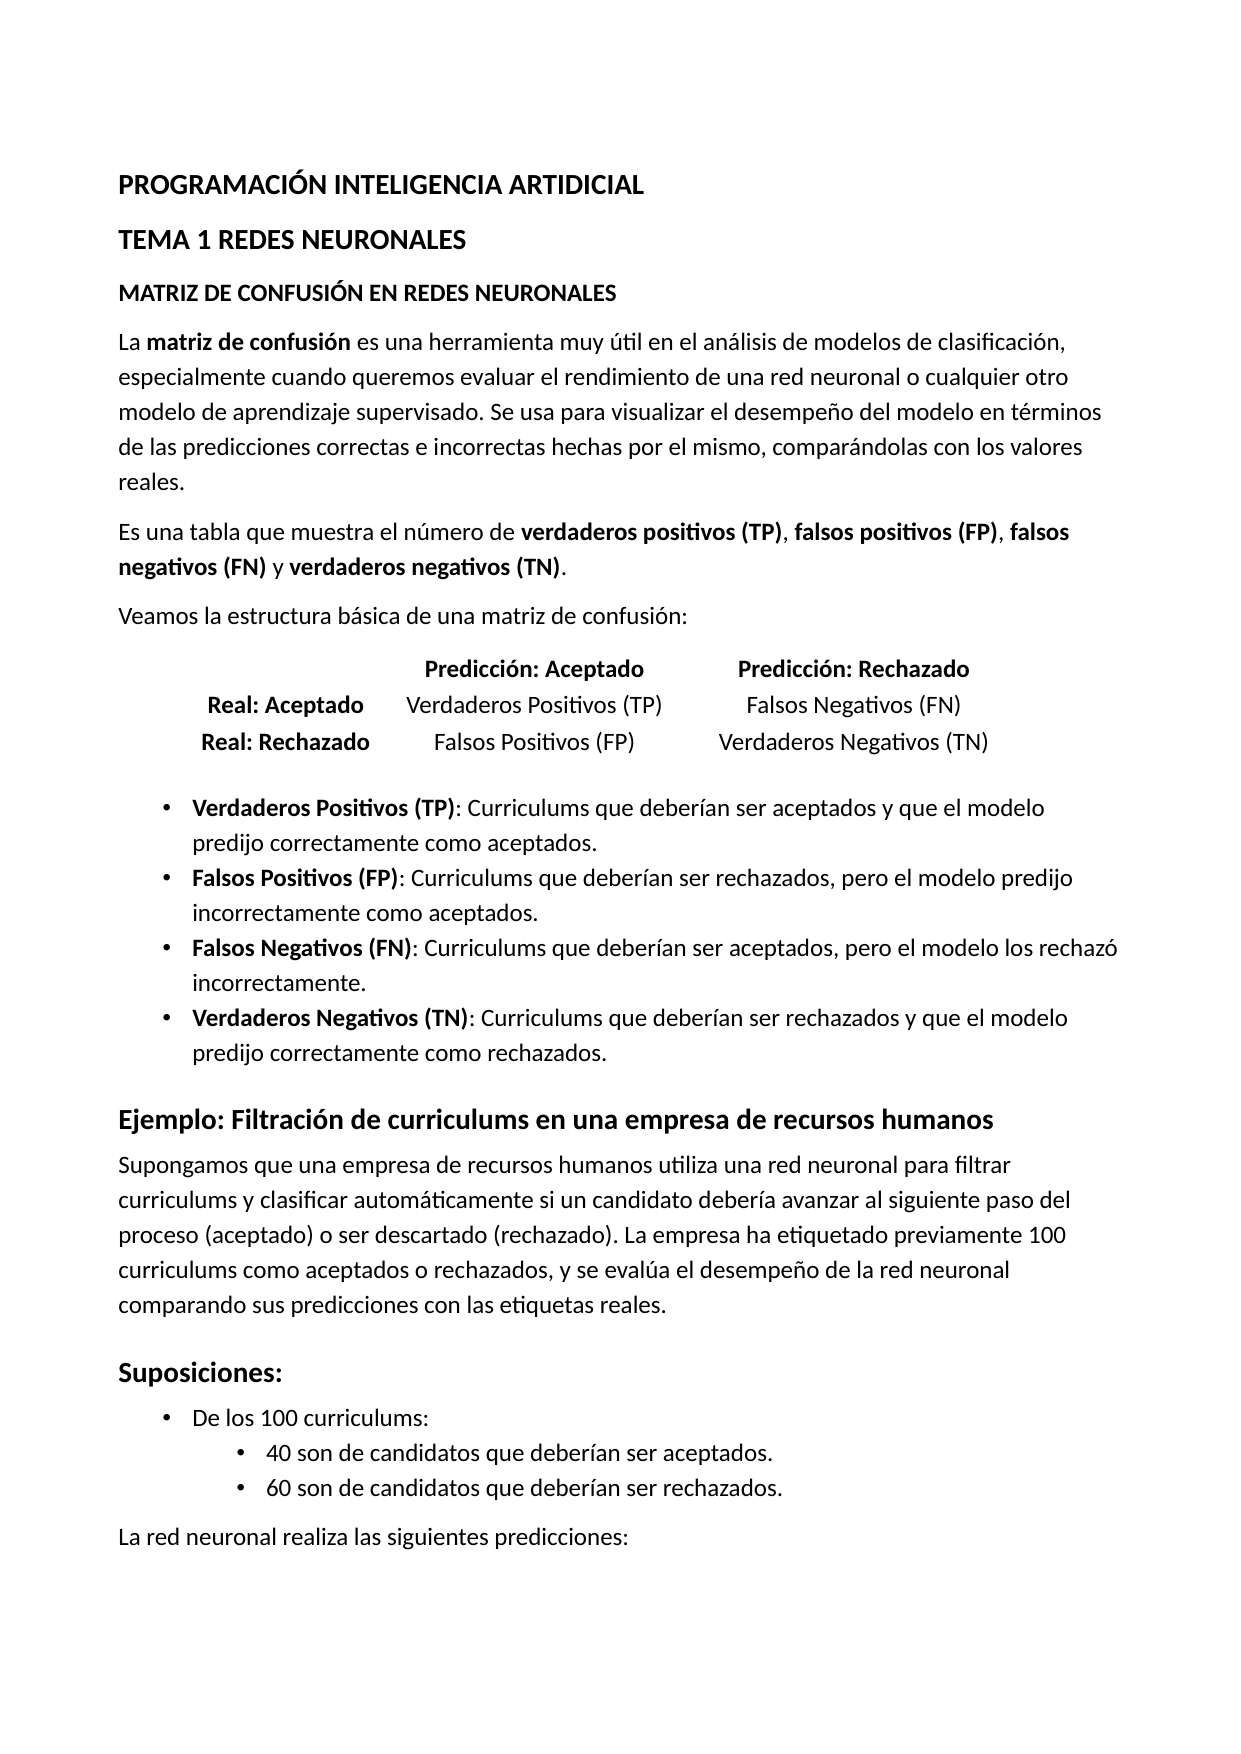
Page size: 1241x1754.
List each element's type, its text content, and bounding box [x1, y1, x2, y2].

list Falsos Negativos (FN): Curriculums que deberían ser aceptados, pero el modelo los rechazó incorrectamente. [162, 932, 1122, 998]
text Supongamos que una empresa de recursos humanos utiliza una red neuronal para filtrar curriculums y clasificar automáticamente si un candidato debería avanzar al siguiente paso del proceso (aceptado) o ser descartado (rechazado). La empresa ha etiquetado previamente 100 curriculums como aceptados o rechazados, y se evalúa el desempeño de la red neuronal comparando sus predicciones con las etiquetas reales. [118, 1149, 1122, 1320]
subtitle Ejemplo: Filtración de curriculums en una empresa de recursos humanos [118, 1101, 1122, 1137]
list Verdaderos Negativos (TN): Curriculums que deberían ser rechazados y que el modelo predijo correctamente como rechazados. [162, 1002, 1122, 1068]
subtitle Suposiciones: [118, 1354, 1122, 1389]
table_header Predicción: Aceptado [393, 650, 676, 686]
table_cell Verdaderos Negativos (TN) [676, 723, 1031, 759]
list 60 son de candidatos que deberían ser rechazados. [236, 1472, 1122, 1502]
text Es una tabla que muestra el número de verdaderos positivos (TP), falsos positivos (FP), falsos negativos (FN) y verdaderos negativos (TN). [118, 516, 1122, 581]
table_header Predicción: Rechazado [676, 650, 1031, 686]
table_cell Verdaderos Positivos (TP) [393, 686, 676, 723]
table_cell Real: Rechazado [179, 723, 392, 759]
list De los 100 curriculums: [162, 1402, 1122, 1432]
text TEMA 1 REDES NEURONALES [118, 221, 1122, 257]
text La red neuronal realiza las siguientes predicciones: [118, 1521, 1122, 1552]
list Verdaderos Positivos (TP): Curriculums que deberían ser aceptados y que el modelo predijo correctamente como aceptados. [162, 792, 1122, 858]
text PROGRAMACIÓN INTELIGENCIA ARTIDICIAL [118, 166, 1122, 201]
list Falsos Positivos (FP): Curriculums que deberían ser rechazados, pero el modelo predijo incorrectamente como aceptados. [162, 862, 1122, 928]
text Veamos la estructura básica de una matriz de confusión: [118, 601, 1122, 631]
list 40 son de candidatos que deberían ser aceptados. [236, 1437, 1122, 1467]
text La matriz de confusión es una herramienta muy útil en el análisis de modelos de clasificación, especialmente cuando queremos evaluar el rendimiento de una red neuronal o cualquier otro modelo de aprendizaje supervisado. Se usa para visualizar el desempeño del modelo en términos de las predicciones correctas e incorrectas hechas por el mismo, comparándolas con los valores reales. [118, 326, 1122, 497]
table_header [179, 650, 392, 686]
table_cell Falsos Positivos (FP) [393, 723, 676, 759]
table_cell Real: Aceptado [179, 686, 392, 723]
table_cell Falsos Negativos (FN) [676, 686, 1031, 723]
text MATRIZ DE CONFUSIÓN EN REDES NEURONALES [118, 277, 1122, 307]
